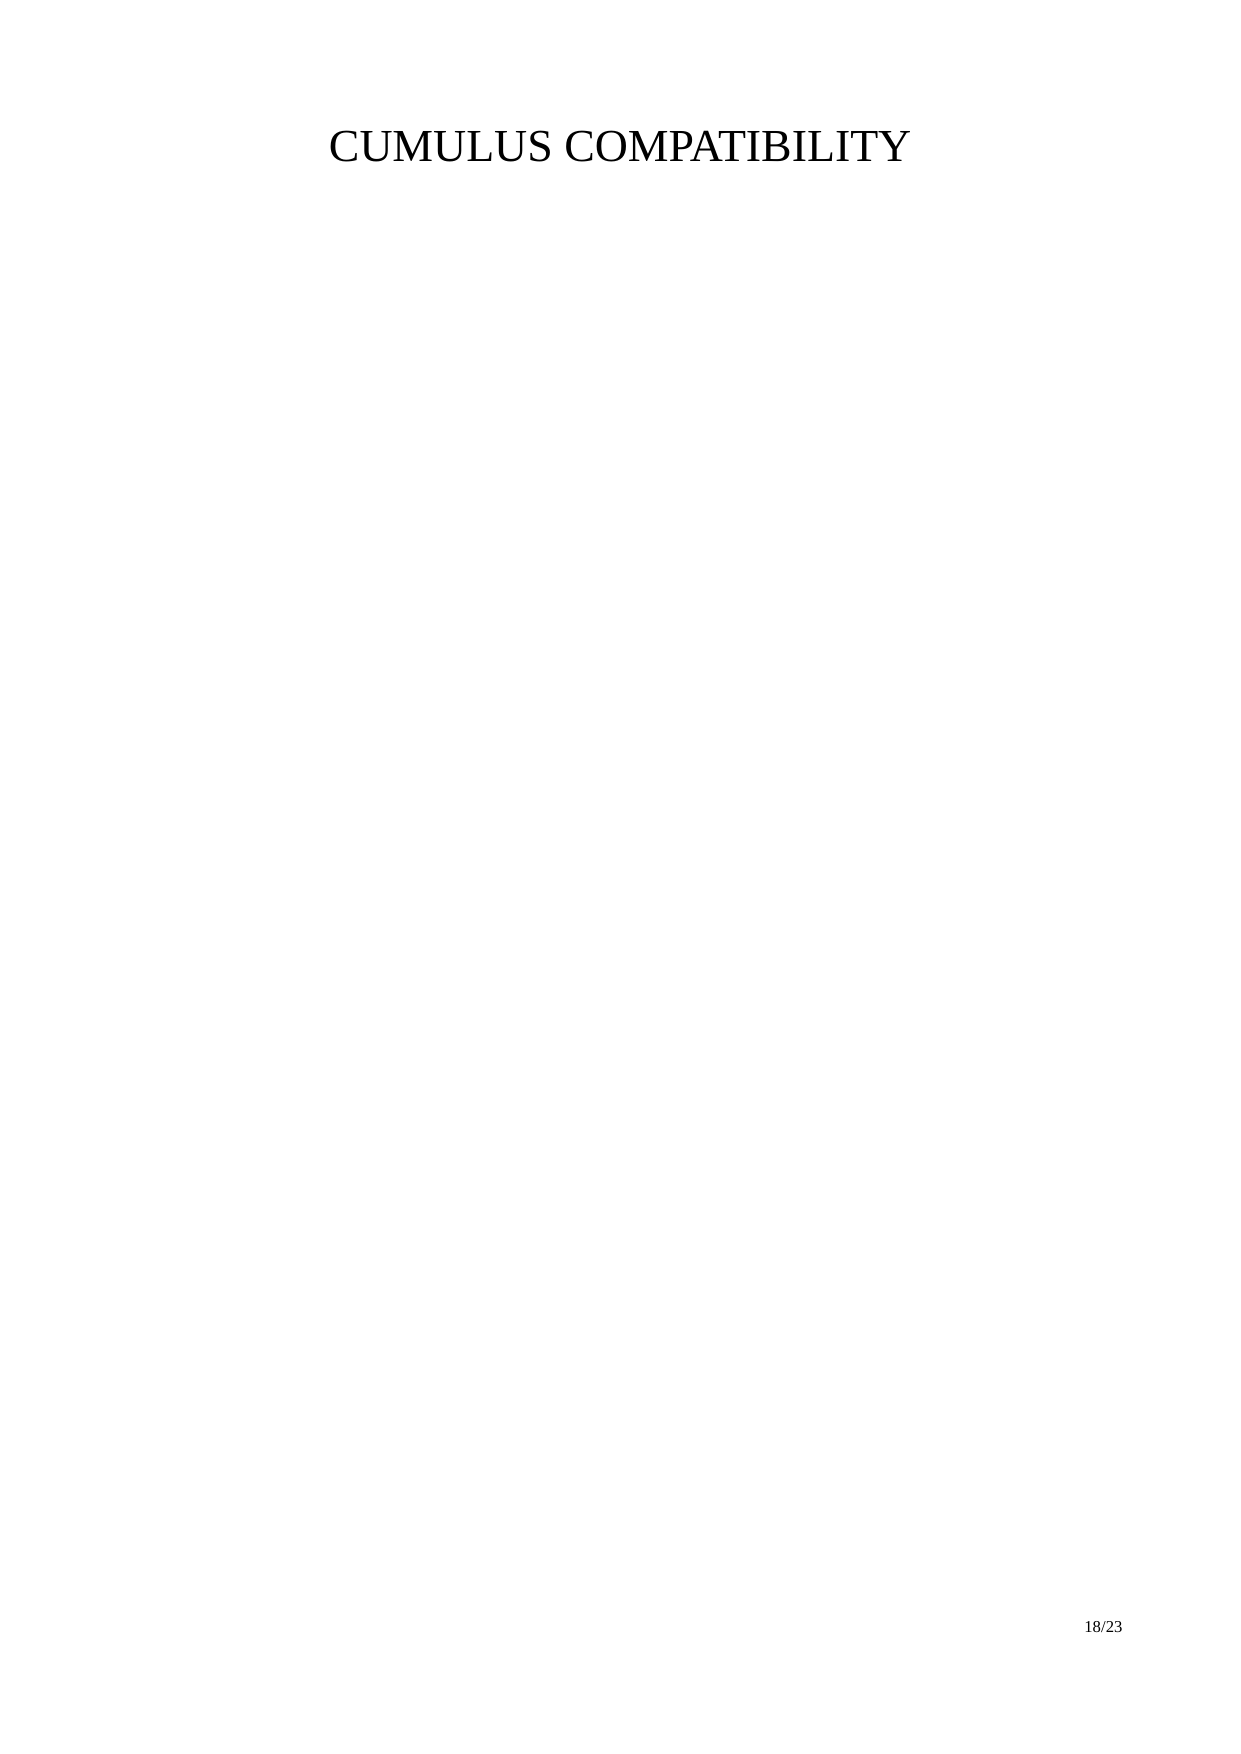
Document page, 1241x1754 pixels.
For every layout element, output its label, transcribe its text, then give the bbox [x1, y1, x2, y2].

subtitle CUMULUS COMPATIBILITY [118, 118, 1122, 171]
